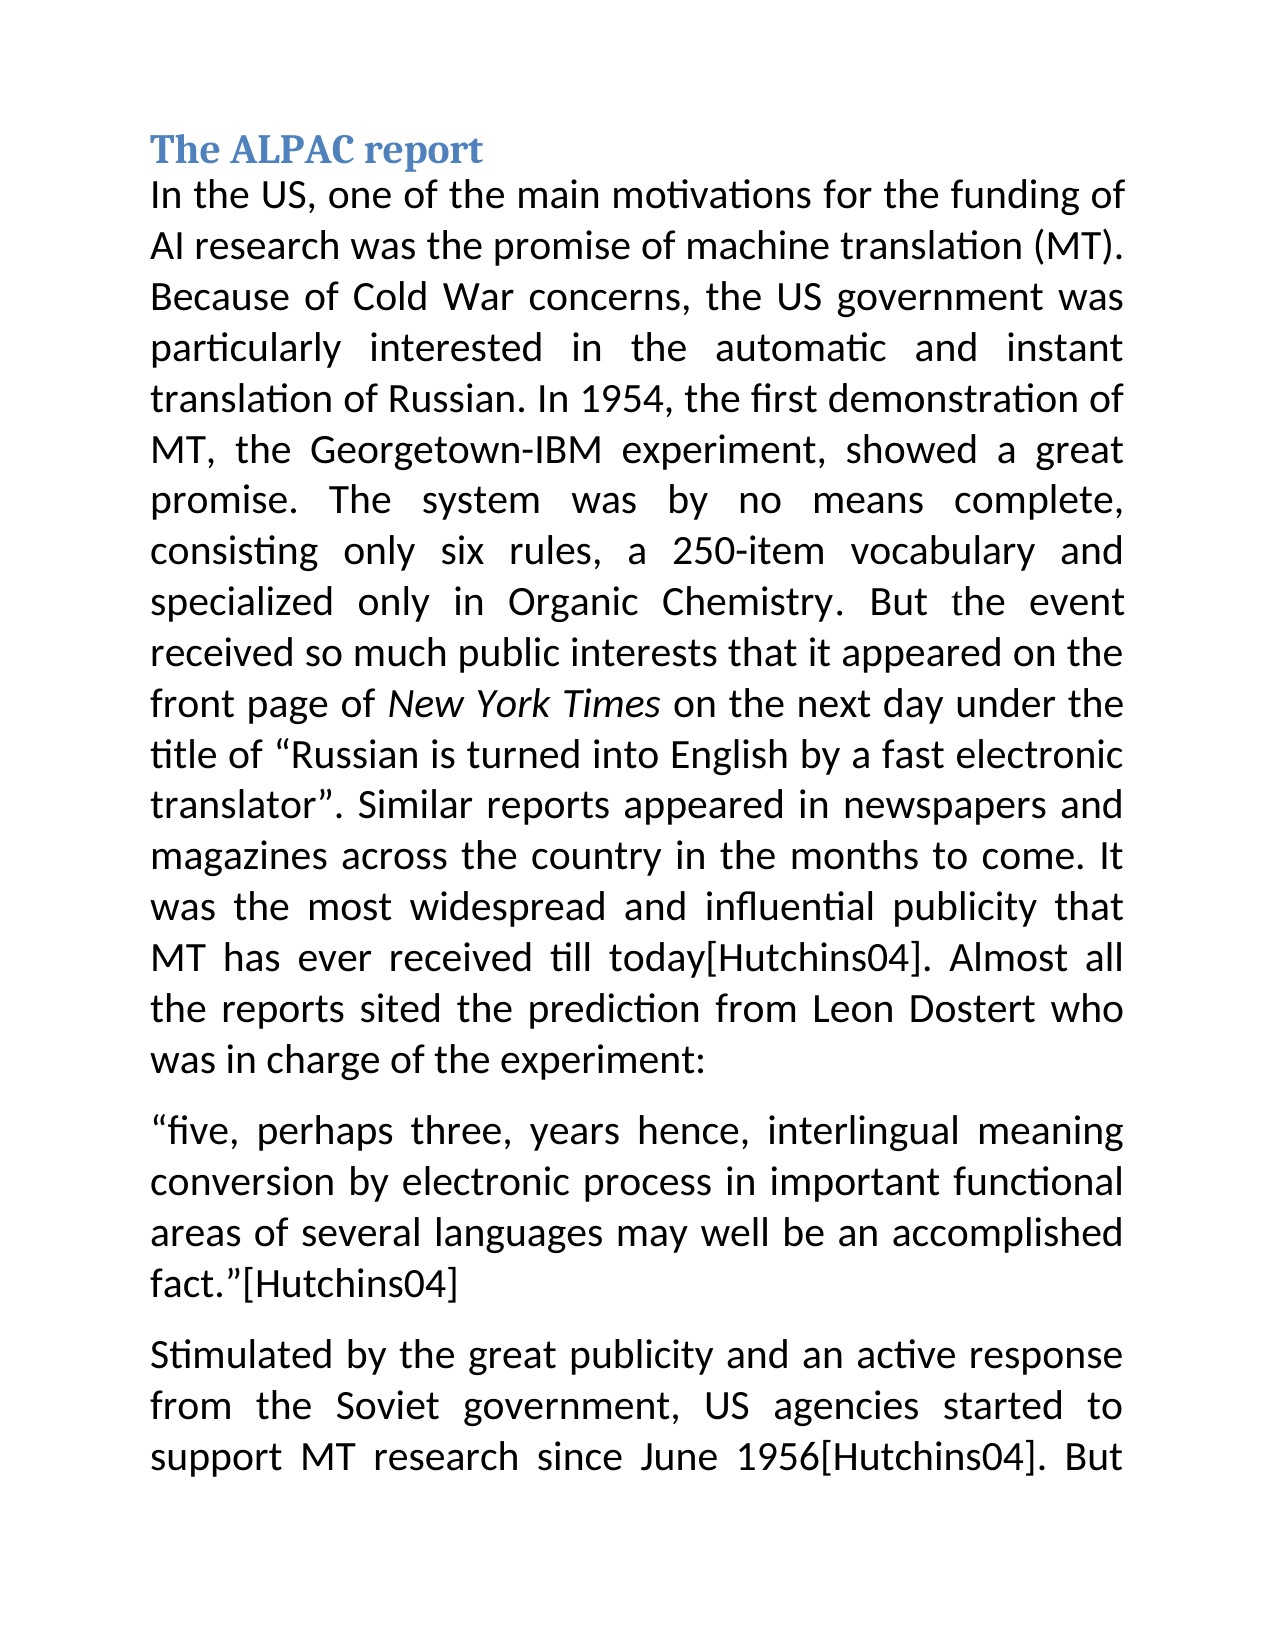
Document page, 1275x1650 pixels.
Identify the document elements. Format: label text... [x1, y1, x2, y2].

text “five, perhaps three, years hence, interlingual meaning conversion by electronic process in important functional areas of several languages may well be an accomplished fact.”[Hutchins04] [150, 1104, 1125, 1307]
subtitle The ALPAC report [150, 142, 1142, 168]
text Stimulated by the great publicity and an active response from the Soviet government, US agencies started to support MT research since June 1956[Hutchins04]. But [150, 1328, 1124, 1480]
text In the US, one of the main motivations for the funding of AI research was the promise of machine translation (MT). Because of Cold War concerns, the US government was particularly interested in the automatic and instant translation of Russian. In 1954, the first demonstration of MT, the Georgetown-IBM experiment, showed a great promise. The system was by no means complete, consisting only six rules, a 250-item vocabulary and specialized only in Organic Chemistry. But the event received so much public interests that it appeared on the front page of New York Times on the next day under the title of “Russian is turned into English by a fast electronic translator”. Similar reports appeared in newspapers and magazines across the country in the months to come. It was the most widespread and influential publicity that MT has ever received till today[Hutchins04]. Almost all the reports sited the prediction from Leon Dostert who was in charge of the experiment: [150, 168, 1125, 1083]
